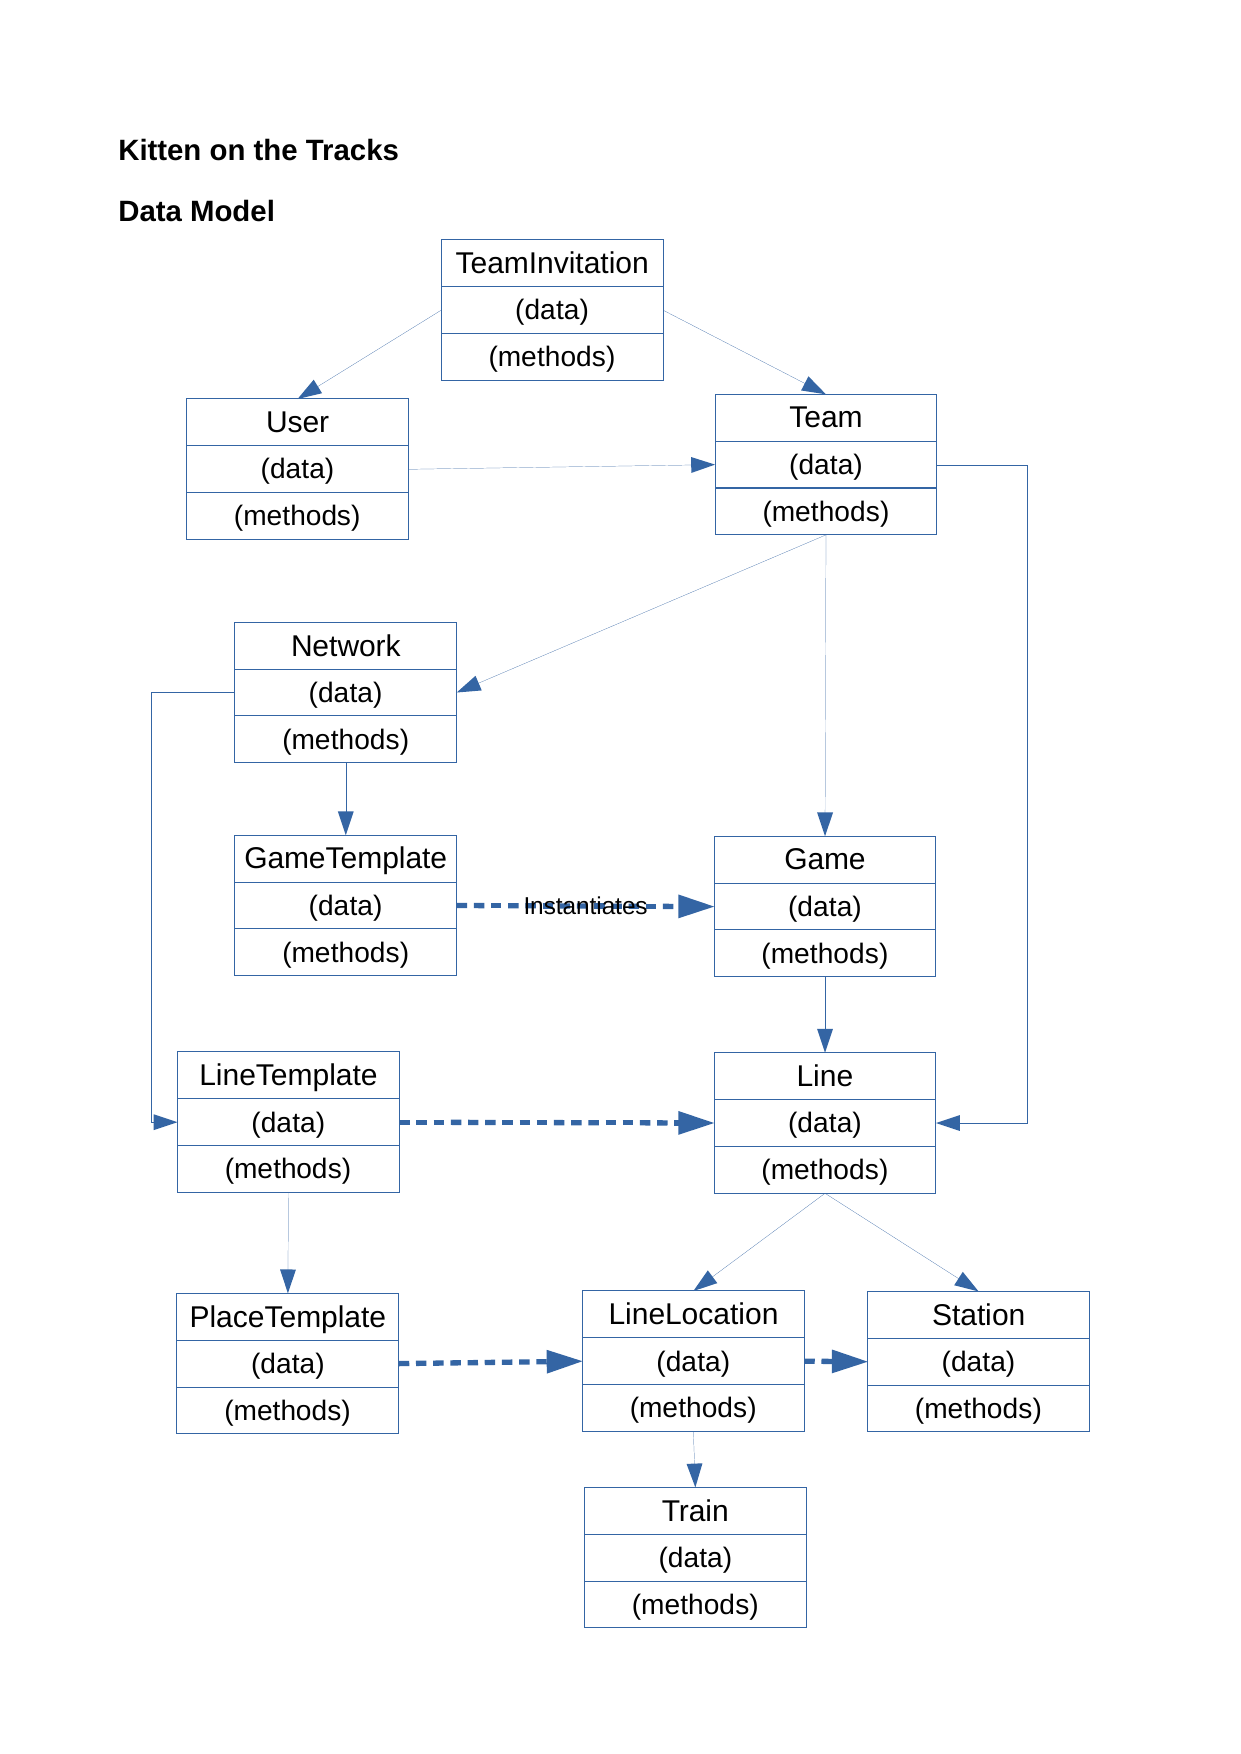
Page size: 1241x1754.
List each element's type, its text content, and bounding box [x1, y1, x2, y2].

subtitle Data Model [118, 193, 1122, 227]
subtitle Kitten on the Tracks [118, 133, 1122, 166]
